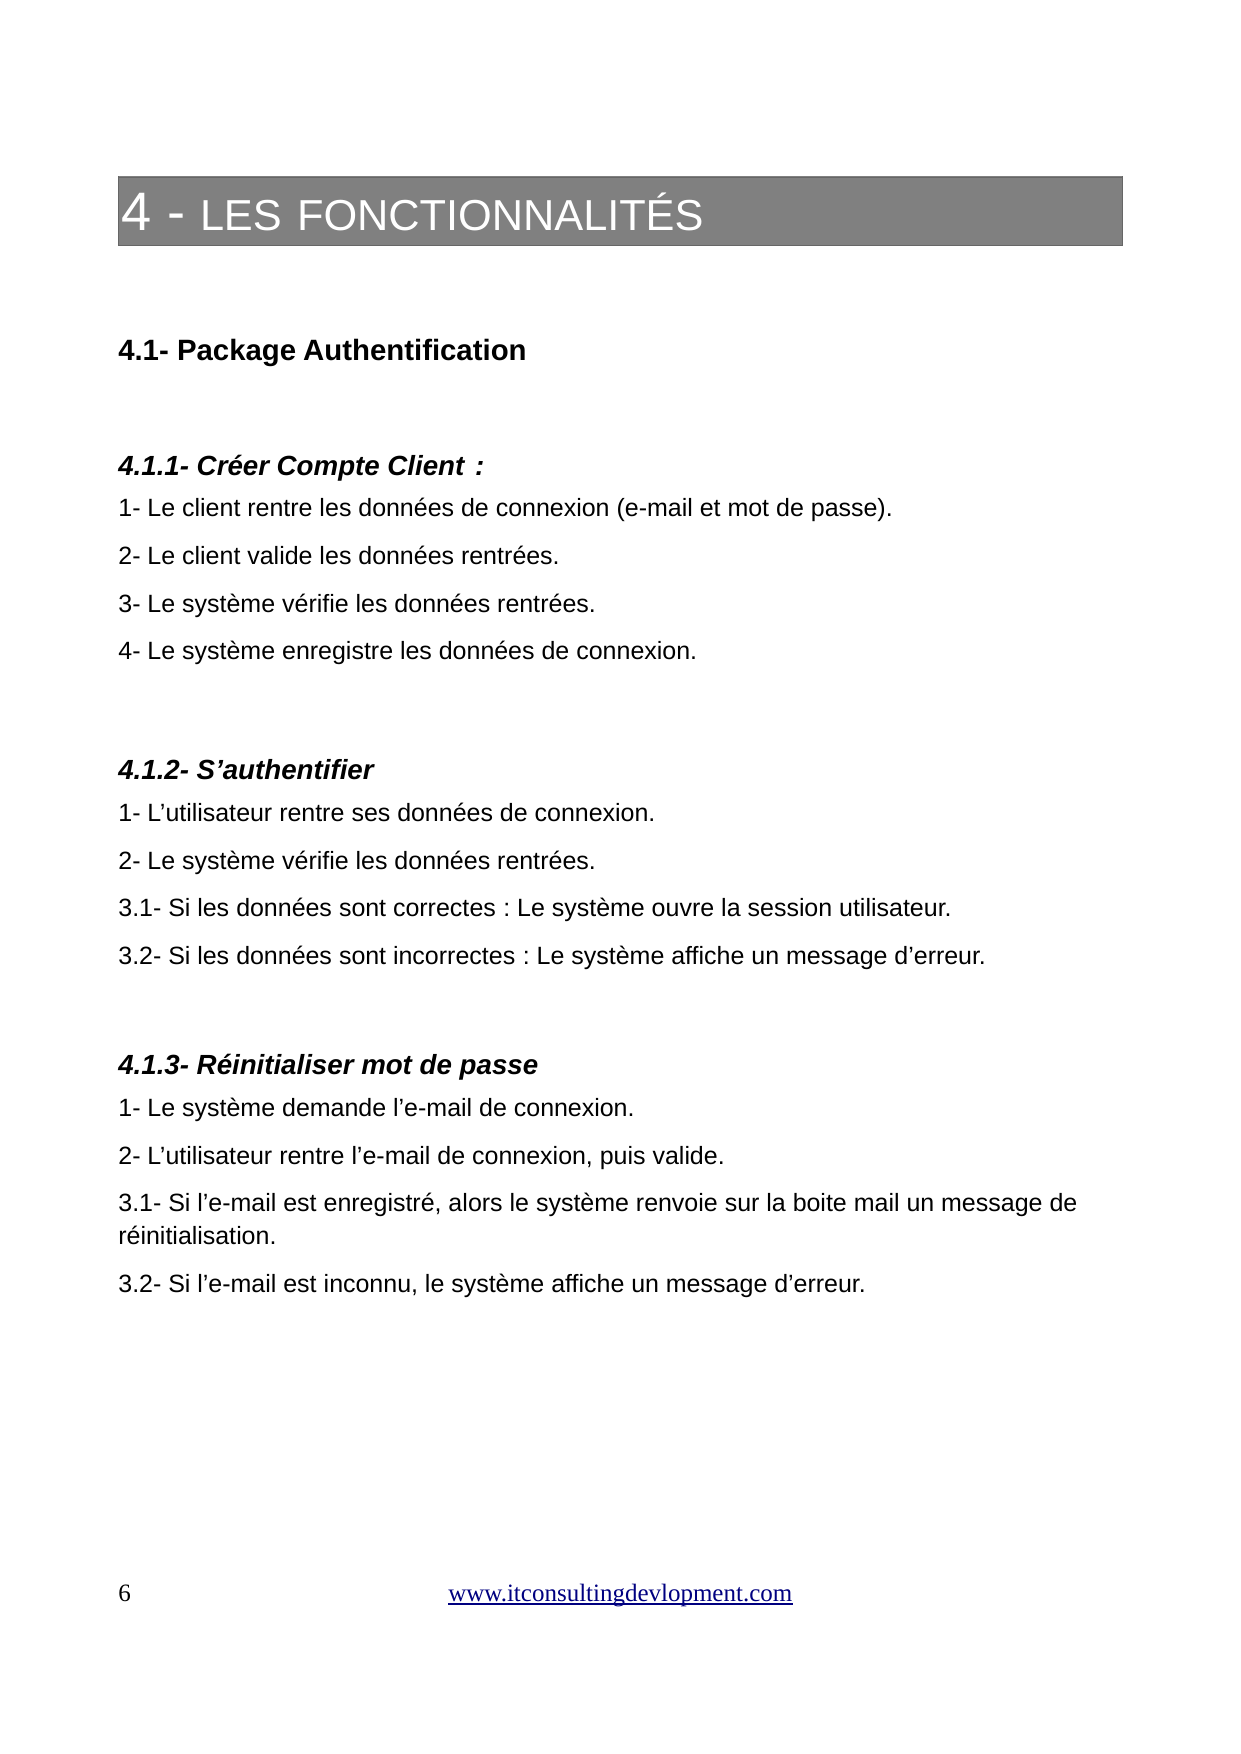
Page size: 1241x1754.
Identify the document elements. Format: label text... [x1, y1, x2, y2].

text 2- Le client valide les données rentrées. [118, 541, 1122, 570]
subtitle 4.1.1- Créer Compte Client : [118, 449, 1122, 481]
subtitle 4.1- Package Authentification [118, 333, 1122, 367]
text 1- Le système demande l’e-mail de connexion. [118, 1093, 1122, 1122]
text 3.2- Si les données sont incorrectes : Le système affiche un message d’erreur. [118, 941, 1122, 970]
text 1- Le client rentre les données de connexion (e-mail et mot de passe). [118, 493, 1122, 522]
text 3.1- Si les données sont correctes : Le système ouvre la session utilisateur. [118, 893, 1122, 922]
subtitle 4.1.3- Réinitialiser mot de passe [118, 1049, 1122, 1081]
text 1- L’utilisateur rentre ses données de connexion. [118, 798, 1122, 827]
subtitle 4.1.2- S’authentifier [118, 754, 1122, 786]
text 4- Le système enregistre les données de connexion. [118, 636, 1122, 665]
text 2- L’utilisateur rentre l’e-mail de connexion, puis valide. [118, 1141, 1122, 1169]
text 3.1- Si l’e-mail est enregistré, alors le système renvoie sur la boite mail un message de réinitialisation. [118, 1188, 1122, 1250]
text 3.2- Si l’e-mail est inconnu, le système affiche un message d’erreur. [118, 1269, 1122, 1298]
subtitle 4 - les fonctionnalités [119, 178, 1122, 245]
text 3- Le système vérifie les données rentrées. [118, 588, 1122, 617]
text 2- Le système vérifie les données rentrées. [118, 846, 1122, 874]
